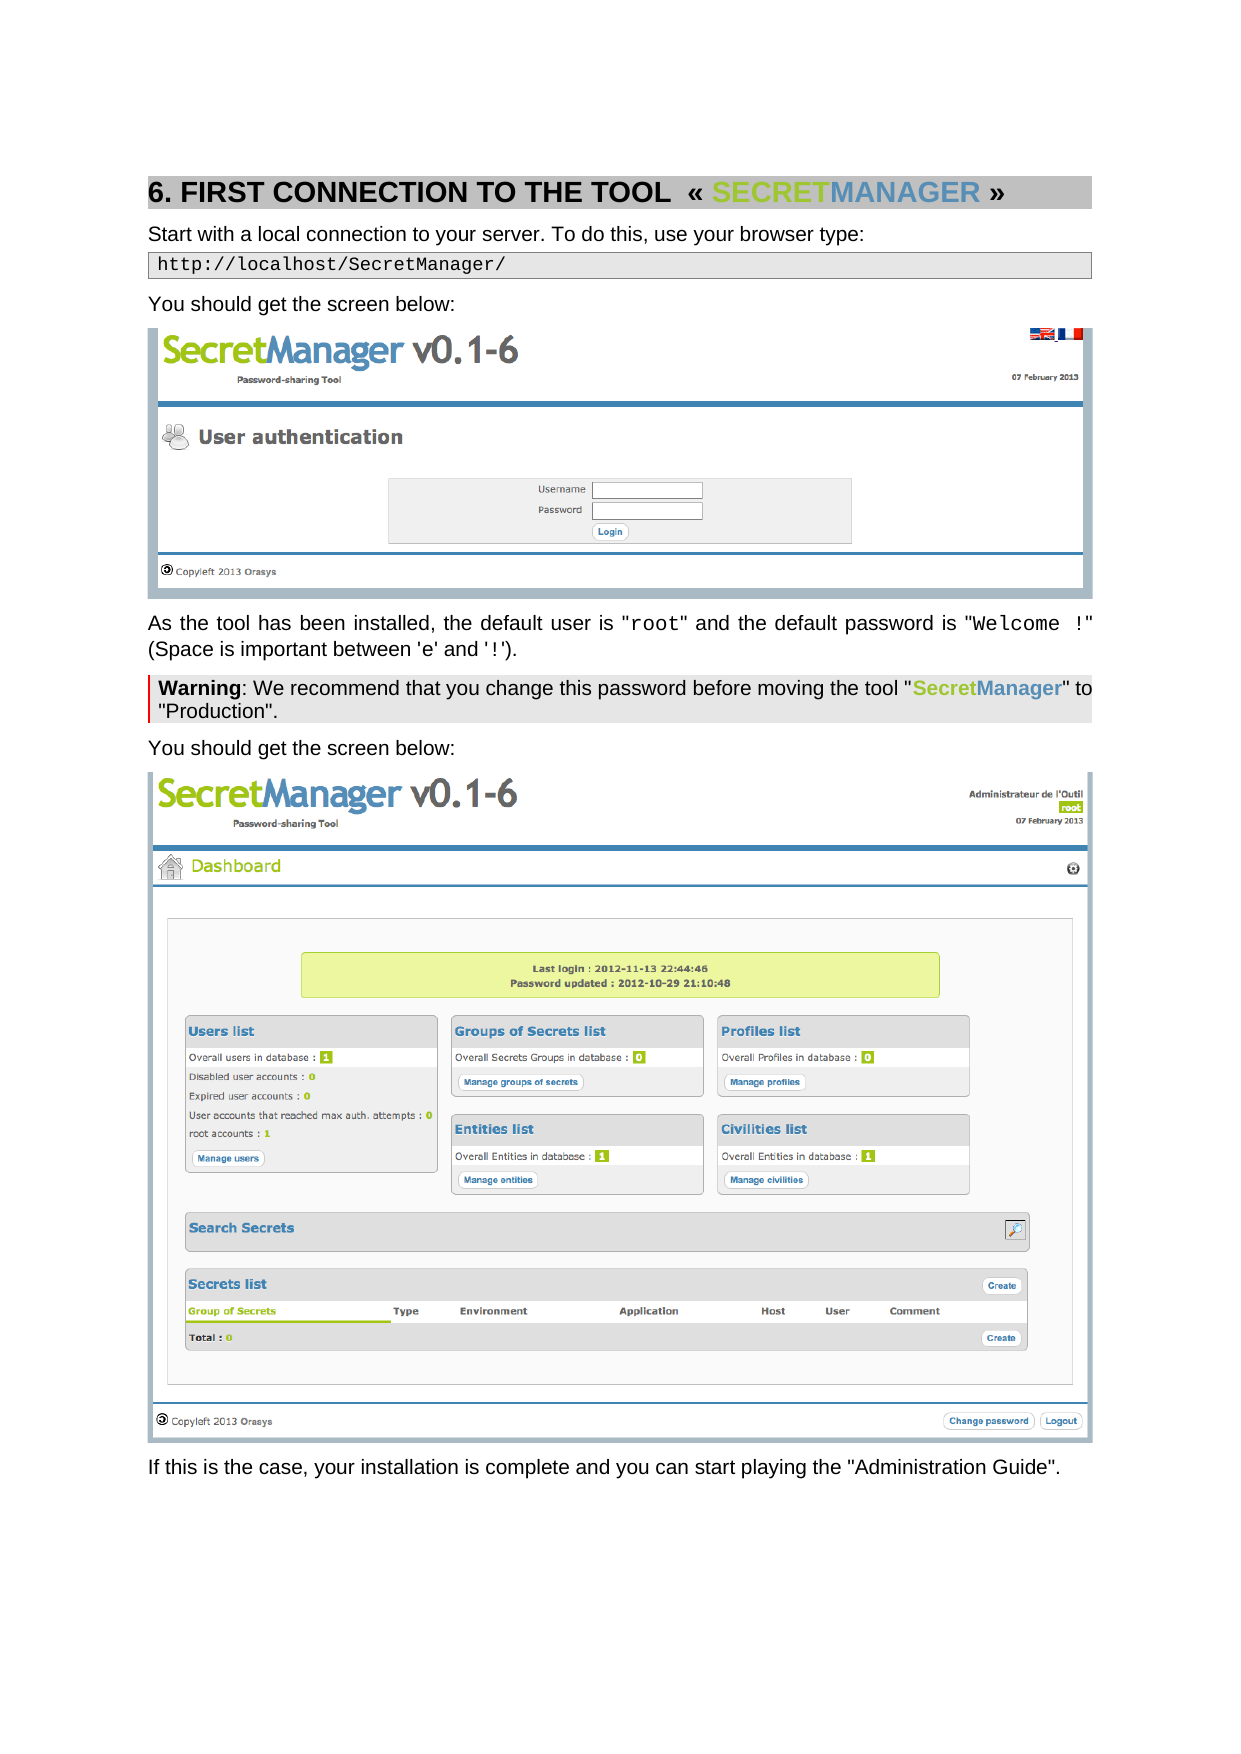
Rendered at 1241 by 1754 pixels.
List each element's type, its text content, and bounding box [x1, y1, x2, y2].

text If this is the case, your installation is complete and you can start playing the "Administration Guide". [148, 1455, 1092, 1479]
text As the tool has been installed, the default user is "root" and the default password is "Welcome !" (Space is important between 'e' and '!'). [148, 611, 1092, 663]
text Warning: We recommend that you change this password before moving the tool "SecretManager" to "Production". [150, 675, 1092, 723]
text You should get the screen below: [148, 292, 1092, 316]
picture [147, 328, 1093, 599]
text http://localhost/SecretManager/ [149, 253, 1091, 278]
text You should get the screen below: [148, 736, 1092, 760]
subtitle First connection to the tool « SecretManager » [148, 176, 1092, 209]
picture [147, 772, 1093, 1443]
text Start with a local connection to your server. To do this, use your browser type: [148, 222, 1092, 246]
